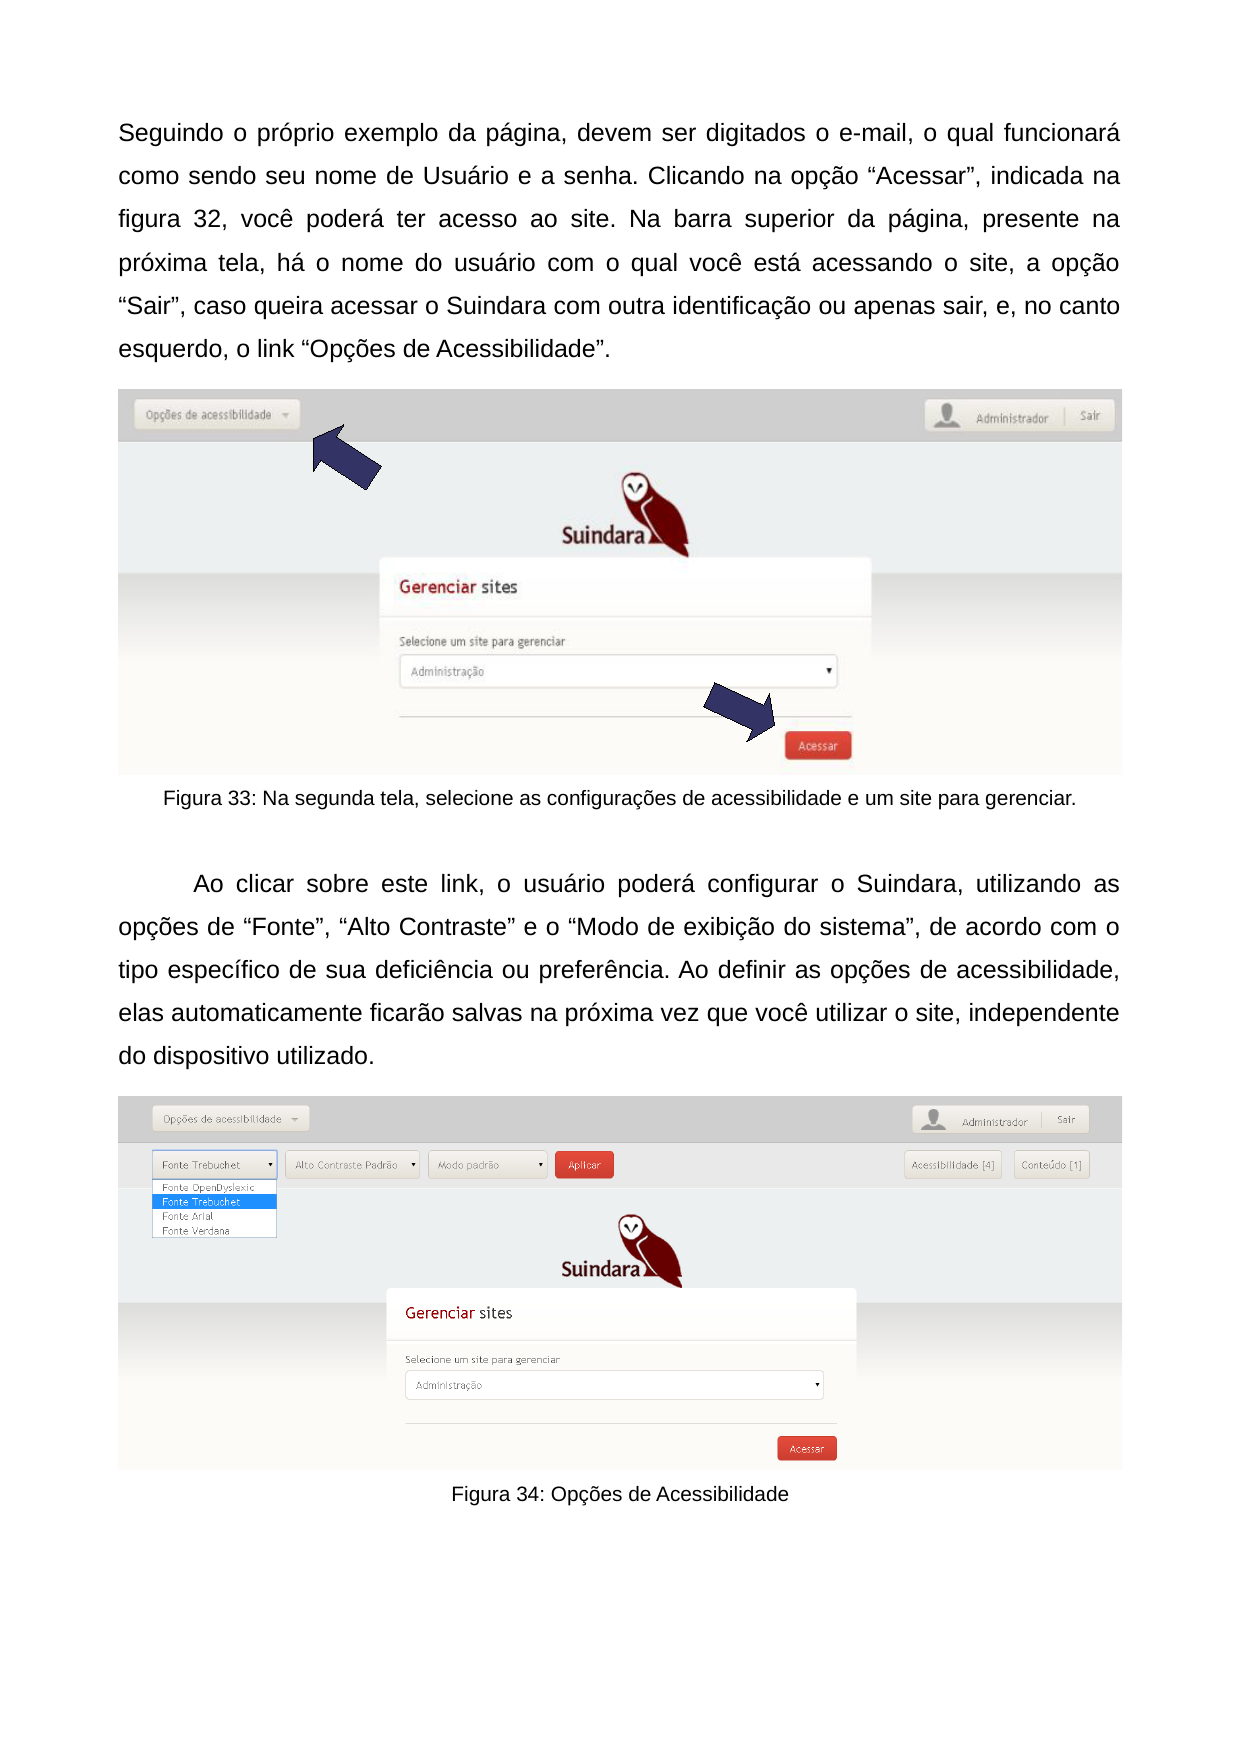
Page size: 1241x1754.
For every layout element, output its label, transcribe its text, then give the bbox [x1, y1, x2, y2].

text Figura 34: Opções de Acessibilidade [118, 1470, 1122, 1505]
text Ao clicar sobre este link, o usuário poderá configurar o Suindara, utilizando as opções de “Fonte”, “Alto Contraste” e o “Modo de exibição do sistema”, de acordo com o tipo específico de sua deficiência ou preferência. Ao definir as opções de acessibilidade, elas automaticamente ficarão salvas na próxima vez que você utilizar o site, independente do dispositivo utilizado. [118, 868, 1122, 1070]
text Figura 33: Na segunda tela, selecione as configurações de acessibilidade e um site para gerenciar. [118, 775, 1122, 810]
text Seguindo o próprio exemplo da página, devem ser digitados o e-mail, o qual funcionará como sendo seu nome de Usuário e a senha. Clicando na opção “Acessar”, indicada na figura 32, você poderá ter acesso ao site. Na barra superior da página, presente na próxima tela, há o nome do usuário com o qual você está acessando o site, a opção “Sair”, caso queira acessar o Suindara com outra identificação ou apenas sair, e, no canto esquerdo, o link “Opções de Acessibilidade”. [118, 118, 1122, 362]
